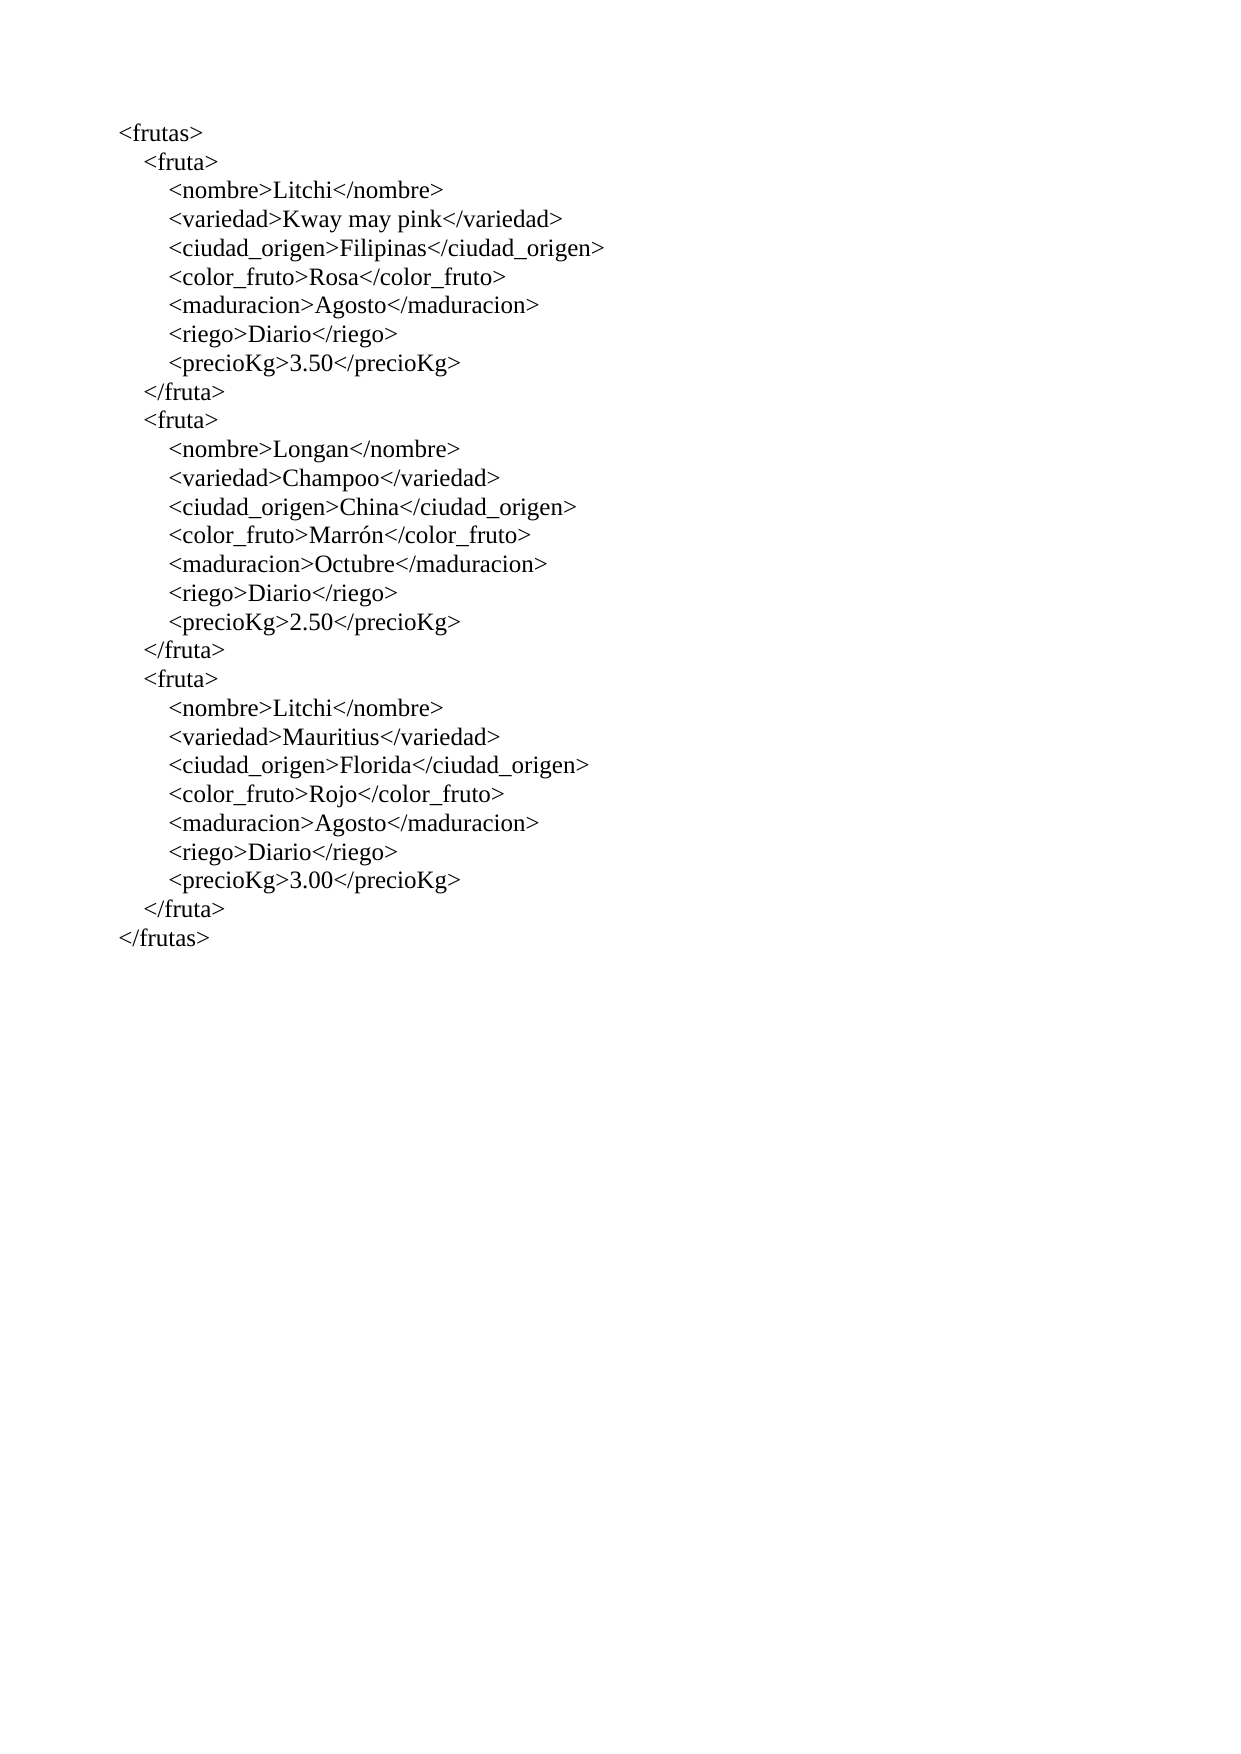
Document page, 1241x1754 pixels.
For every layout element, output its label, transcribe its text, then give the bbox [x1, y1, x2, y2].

text <nombre>Litchi</nombre> [118, 176, 1122, 204]
text <ciudad_origen>China</ciudad_origen> [118, 492, 1122, 521]
text <nombre>Litchi</nombre> [118, 693, 1122, 722]
text <precioKg>3.00</precioKg> [118, 866, 1122, 894]
text <color_fruto>Marrón</color_fruto> [118, 521, 1122, 549]
text <variedad>Mauritius</variedad> [118, 722, 1122, 751]
text </frutas> [118, 923, 1122, 952]
text </fruta> [118, 894, 1122, 923]
text <color_fruto>Rojo</color_fruto> [118, 779, 1122, 808]
text <maduracion>Octubre</maduracion> [118, 549, 1122, 578]
text <nombre>Longan</nombre> [118, 434, 1122, 463]
text <fruta> [118, 147, 1122, 176]
text <precioKg>2.50</precioKg> [118, 607, 1122, 636]
text <variedad>Champoo</variedad> [118, 463, 1122, 492]
text <riego>Diario</riego> [118, 837, 1122, 866]
text <ciudad_origen>Filipinas</ciudad_origen> [118, 233, 1122, 262]
text <variedad>Kway may pink</variedad> [118, 204, 1122, 233]
text <fruta> [118, 664, 1122, 693]
text <riego>Diario</riego> [118, 319, 1122, 348]
text <maduracion>Agosto</maduracion> [118, 808, 1122, 837]
text <precioKg>3.50</precioKg> [118, 348, 1122, 377]
text <color_fruto>Rosa</color_fruto> [118, 262, 1122, 291]
text <frutas> [118, 118, 1122, 147]
text <riego>Diario</riego> [118, 578, 1122, 607]
text <fruta> [118, 406, 1122, 434]
text </fruta> [118, 377, 1122, 406]
text </fruta> [118, 636, 1122, 664]
text <ciudad_origen>Florida</ciudad_origen> [118, 751, 1122, 779]
text <maduracion>Agosto</maduracion> [118, 291, 1122, 319]
